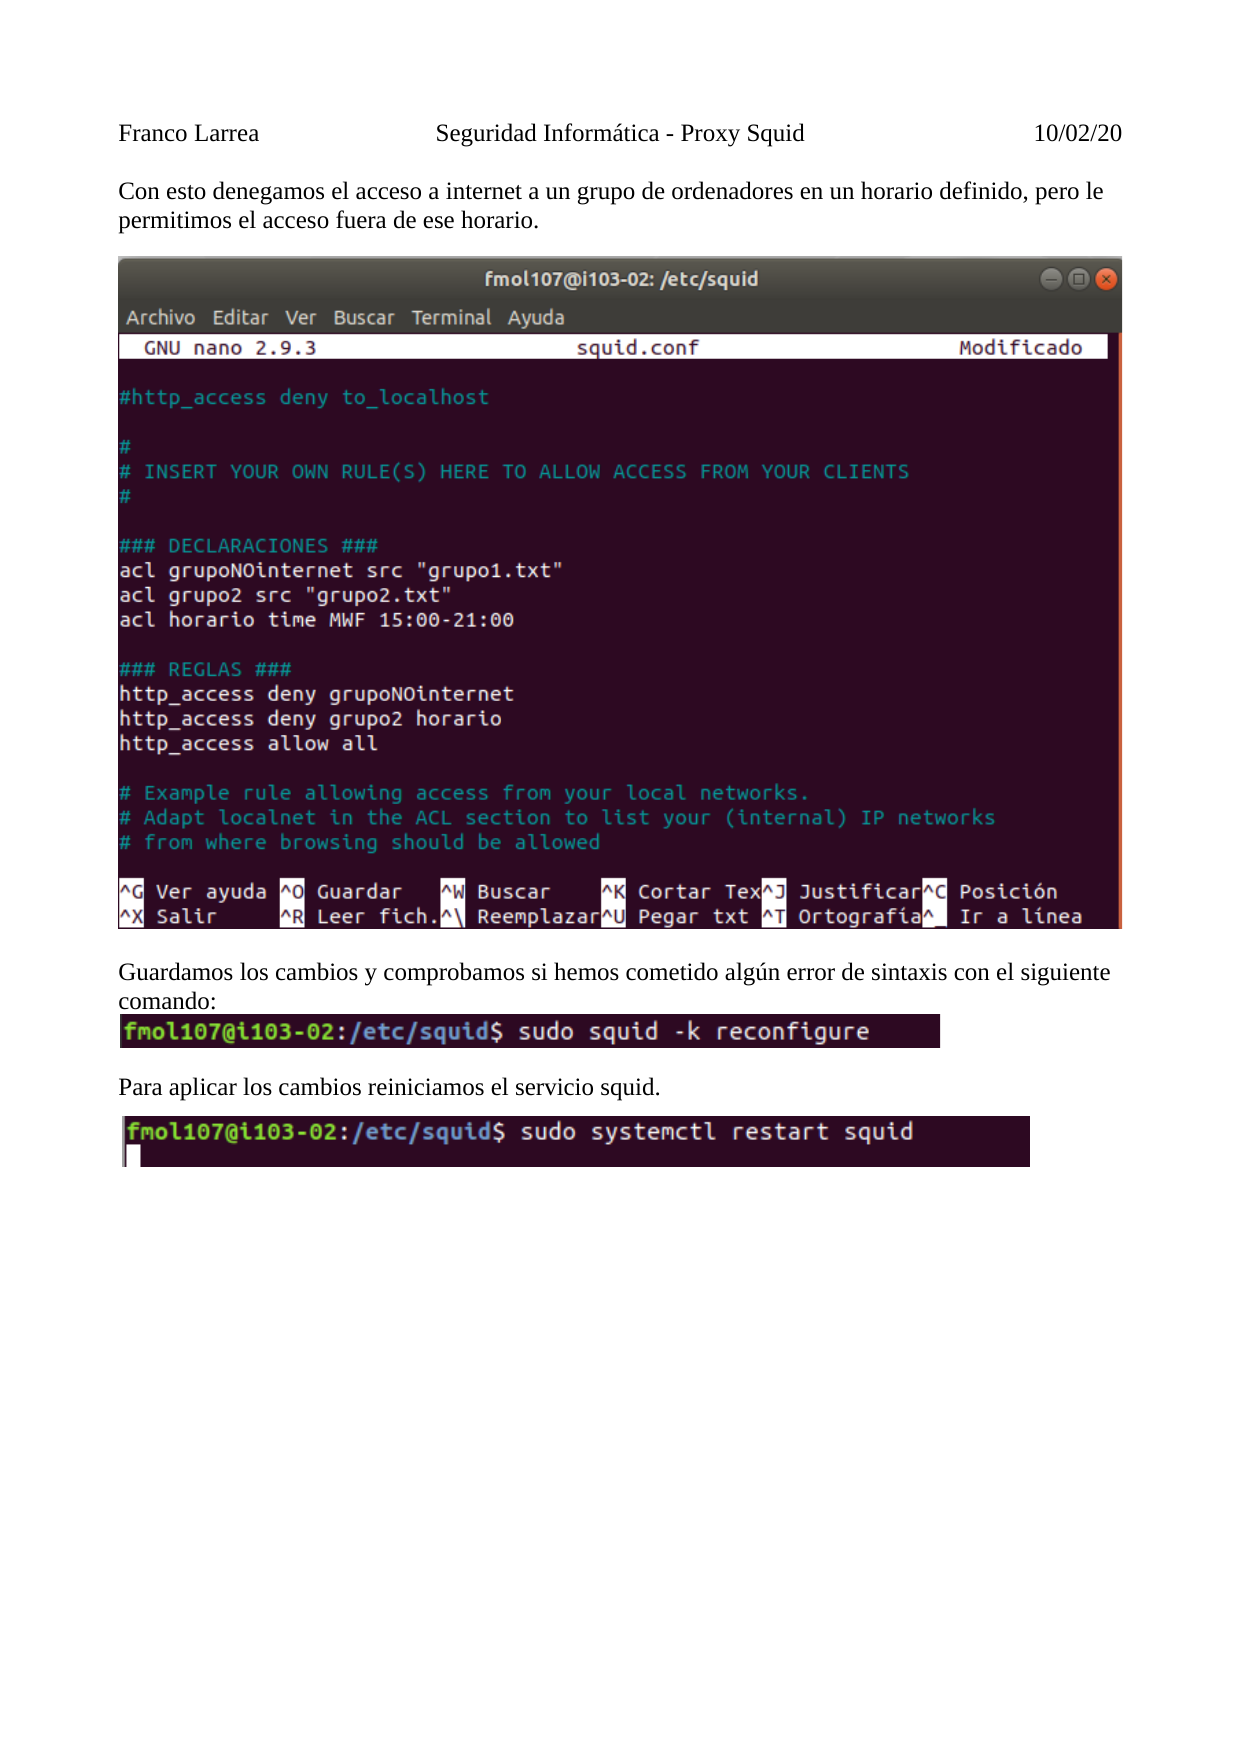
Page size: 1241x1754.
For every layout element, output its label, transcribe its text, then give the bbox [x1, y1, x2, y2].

picture [120, 1014, 941, 1048]
picture [122, 1116, 1030, 1167]
text Guardamos los cambios y comprobamos si hemos cometido algún error de sintaxis con el siguiente comando: [118, 957, 1122, 1015]
picture [118, 256, 1123, 929]
text Con esto denegamos el acceso a internet a un grupo de ordenadores en un horario definido, pero le permitimos el acceso fuera de ese horario. [118, 176, 1122, 234]
text Para aplicar los cambios reiniciamos el servicio squid. [118, 1072, 1122, 1101]
